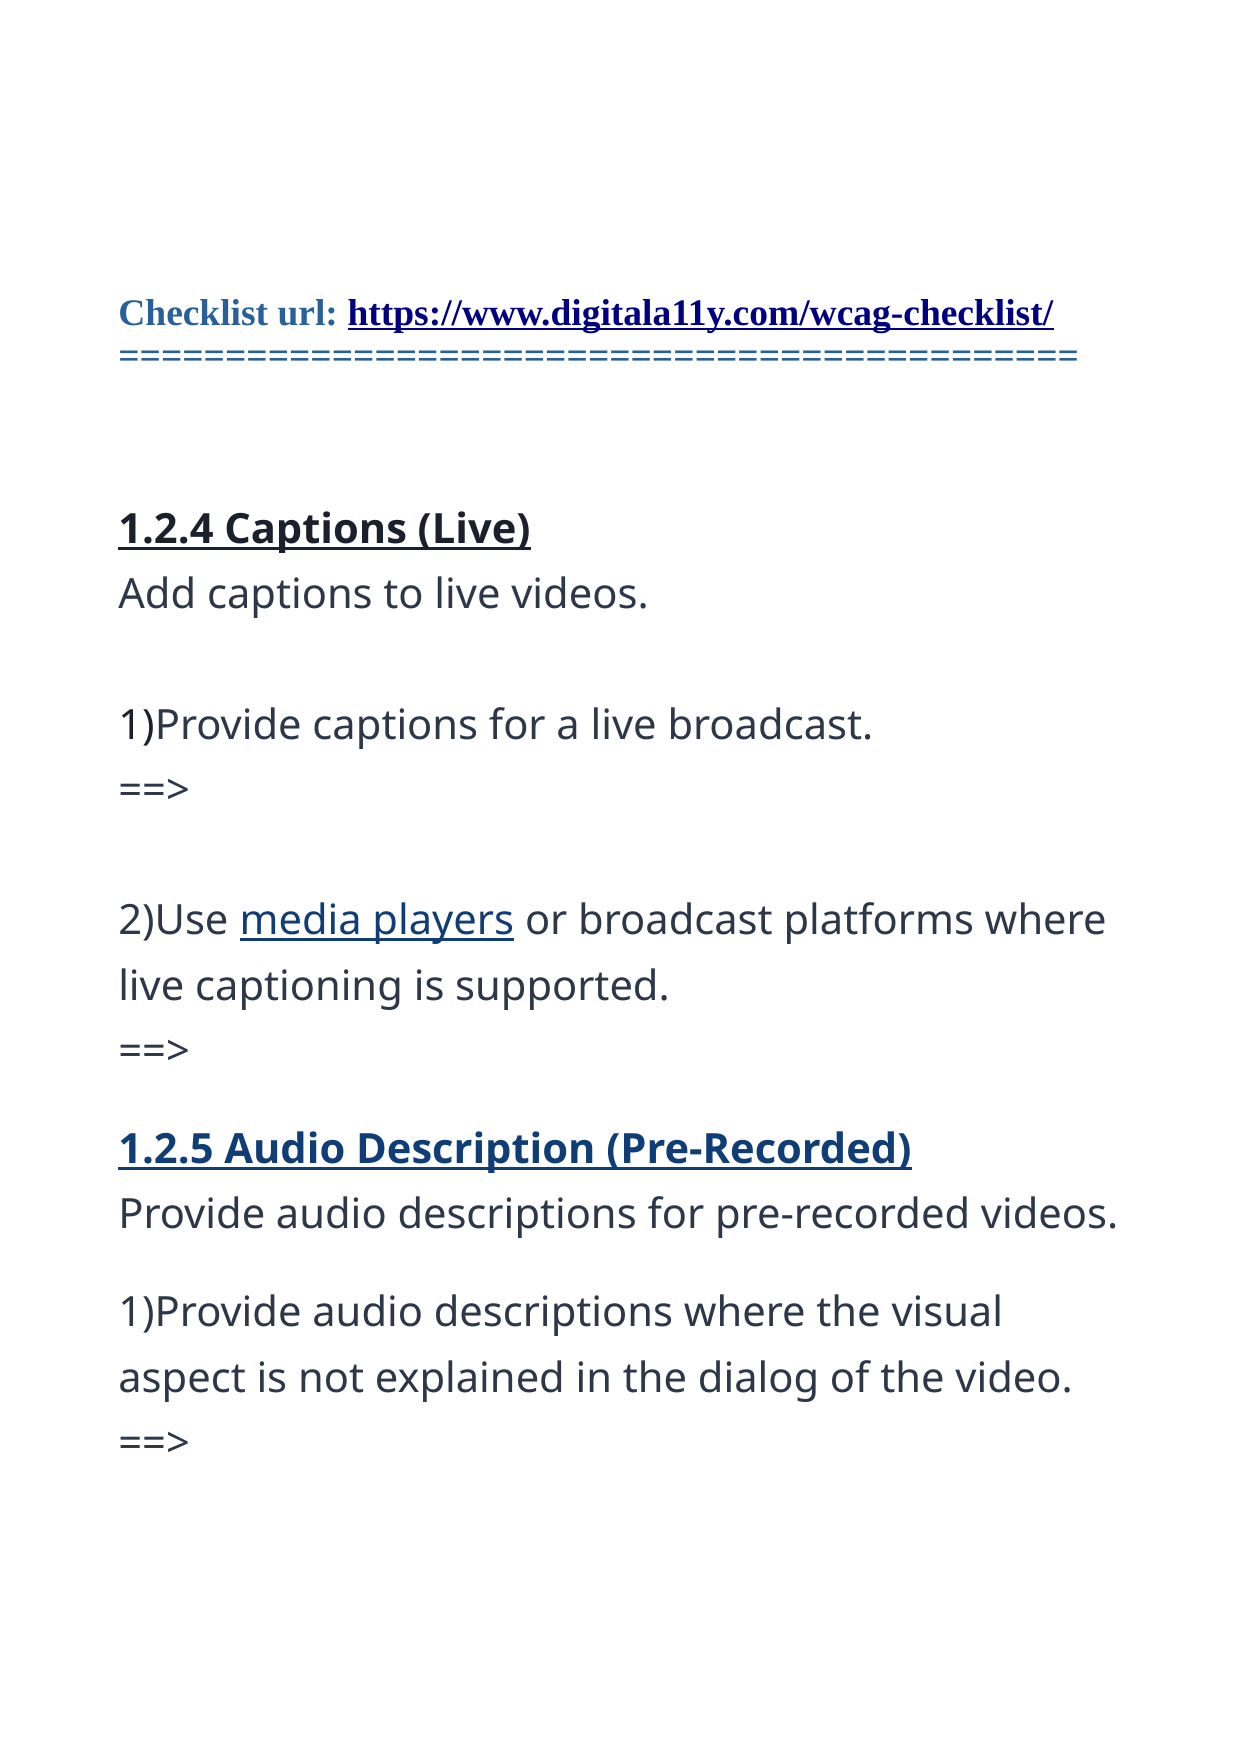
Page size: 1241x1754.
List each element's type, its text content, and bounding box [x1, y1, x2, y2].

text ==> [118, 760, 1122, 816]
text ============================================= [118, 334, 1122, 377]
text ==> [118, 1413, 1122, 1469]
text Checklist url: https://www.digitala11y.com/wcag-checklist/ [118, 291, 1122, 334]
text Provide audio descriptions for pre-recorded videos. [118, 1184, 1122, 1241]
text 1)Provide captions for a live broadcast. [118, 694, 1122, 751]
list ==> [118, 1021, 1122, 1077]
text 1)Provide audio descriptions where the visual aspect is not explained in the dialog of the video. [118, 1282, 1122, 1404]
text 1.2.4 Captions (Live) [118, 499, 1122, 556]
text 1.2.5 Audio Description (Pre-Recorded) [118, 1119, 1122, 1176]
text Add captions to live videos. [118, 564, 1122, 621]
list 2)Use media players or broadcast platforms where live captioning is supported. [118, 890, 1122, 1012]
